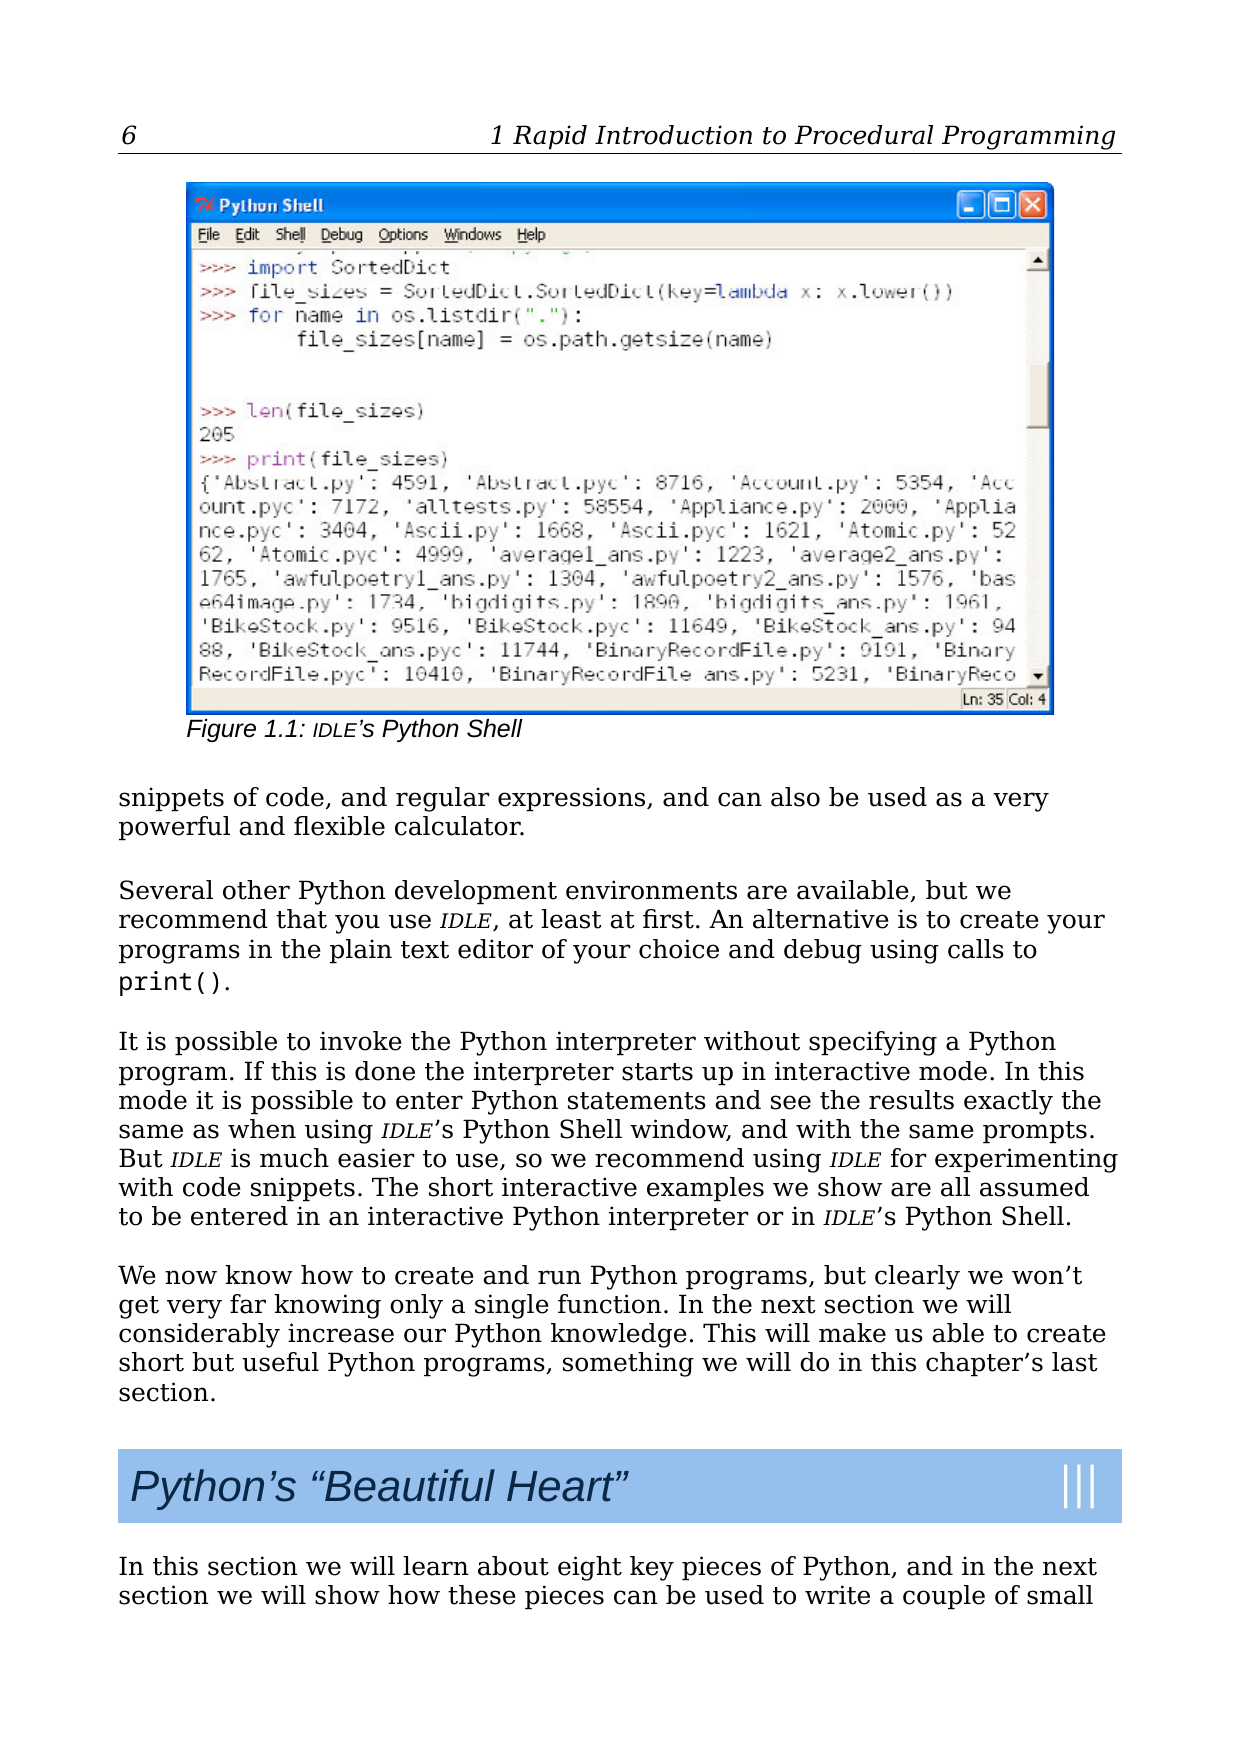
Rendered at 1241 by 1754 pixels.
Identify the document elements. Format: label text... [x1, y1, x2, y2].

text ||| [1039, 1458, 1098, 1508]
text In this section we will learn about eight key pieces of Python, and in the next section we will show how these pieces can be used to write a couple of small [118, 1552, 1122, 1611]
text It is possible to invoke the Python interpreter without specifying a Python program. If this is done the interpreter starts up in interactive mode. In this mode it is possible to enter Python statements and see the results exactly the same as when using idle’s Python Shell window, and with the same prompts. But idle is much easier to use, so we recommend using idle for experimenting with code snippets. The short interactive examples we show are all assumed to be entered in an interactive Python interpreter or in idle’s Python Shell. [118, 1027, 1122, 1232]
text Figure 1.1: idle’s Python Shell [186, 715, 1054, 743]
text We now know how to create and run Python programs, but clearly we won’t get very far knowing only a single function. In the next section we will considerably increase our Python knowledge. This will make us able to create short but useful Python programs, something we will do in this chapter’s last section. [118, 1261, 1122, 1407]
text Several other Python development environments are available, but we recommend that you use idle, at least at first. An alternative is to create your programs in the plain text editor of your choice and debug using calls to print(). [118, 876, 1122, 998]
text snippets of code, and regular expressions, and can also be used as a very powerful and flexible calculator. [118, 183, 1122, 841]
picture [186, 182, 1055, 715]
subtitle Python’s “Beautiful Heart” [118, 1449, 1122, 1523]
